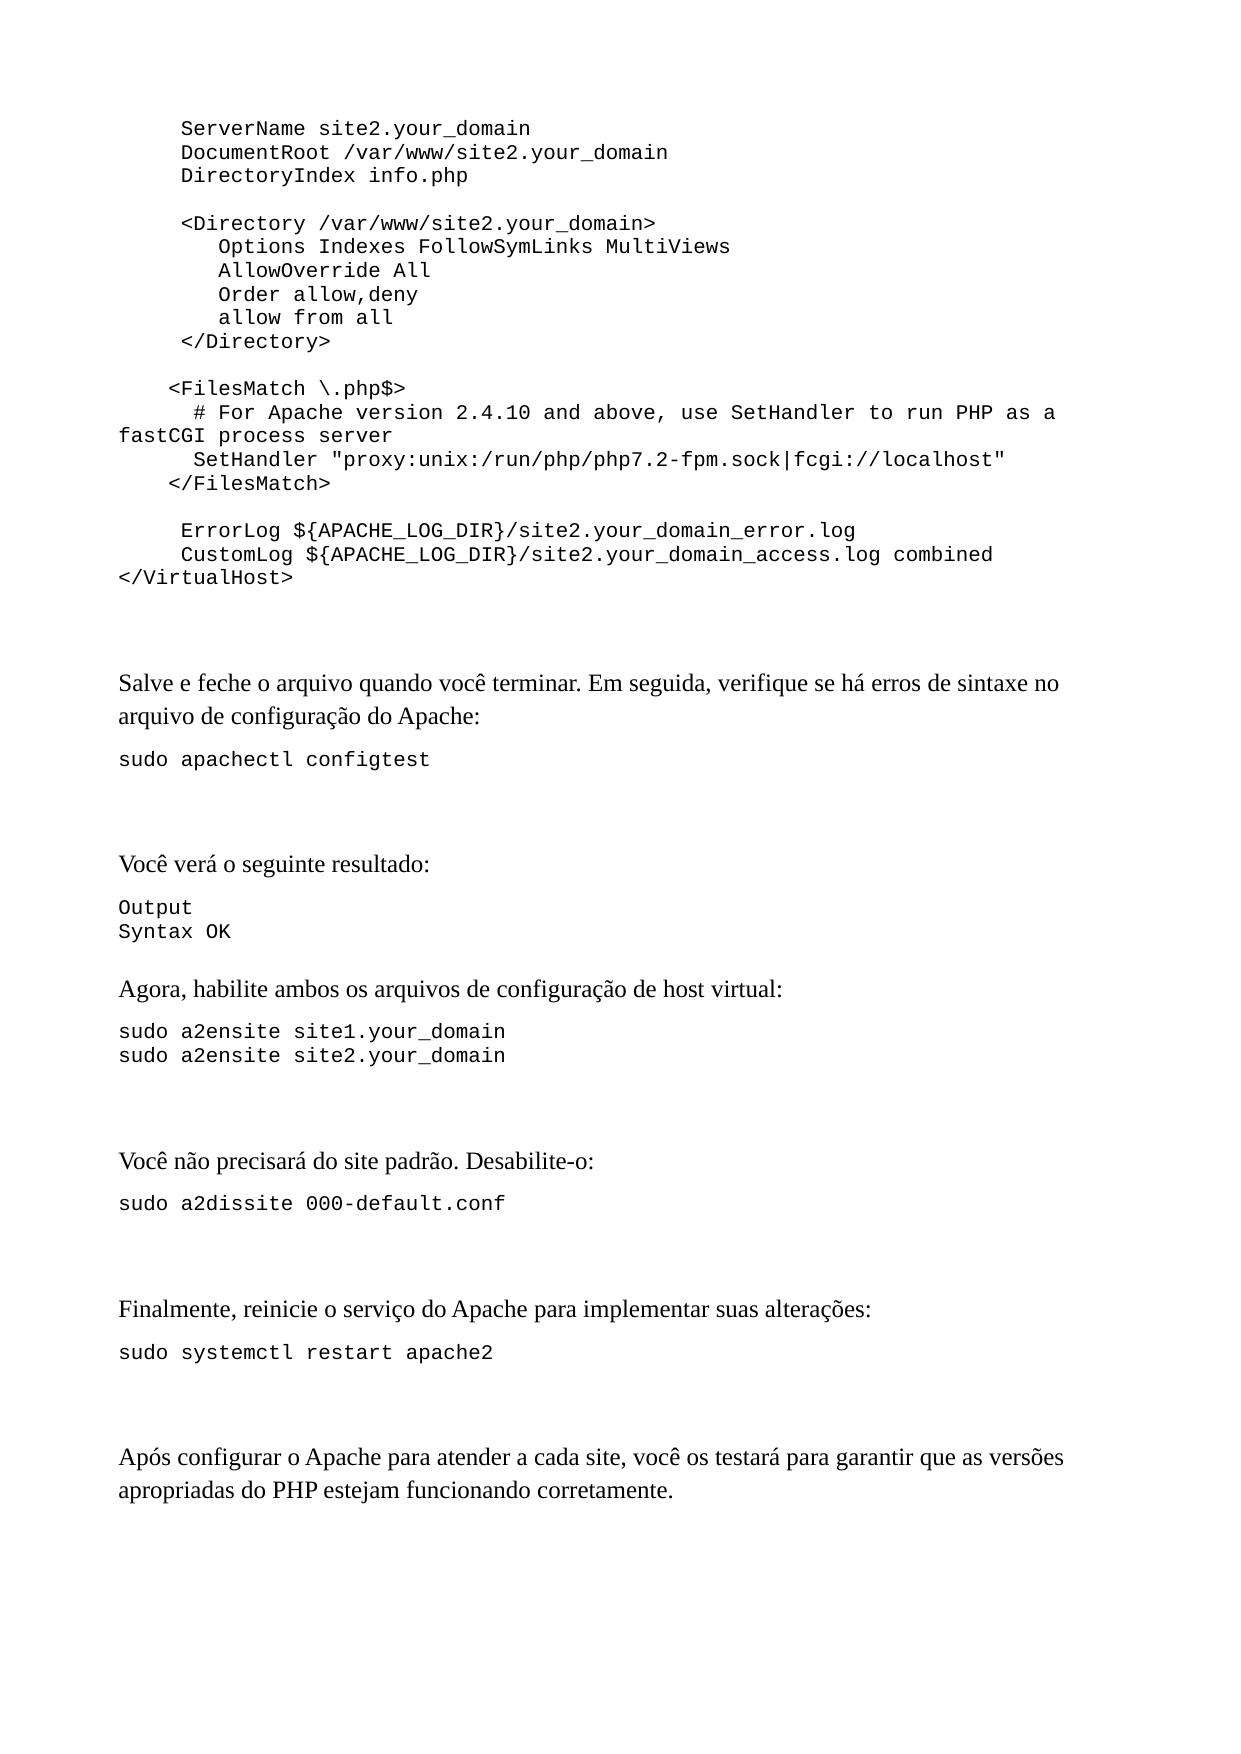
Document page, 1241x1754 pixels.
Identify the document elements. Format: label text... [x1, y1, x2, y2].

text SetHandler "proxy:unix:/run/php/php7.2-fpm.sock|fcgi://localhost" [118, 449, 1122, 473]
text DirectoryIndex info.php [118, 165, 1122, 189]
text Options Indexes FollowSymLinks MultiViews [118, 236, 1122, 260]
text ServerName site2.your_domain [118, 118, 1122, 142]
text Agora, habilite ambos os arquivos de configuração de host virtual: [118, 974, 1122, 1003]
text # For Apache version 2.4.10 and above, use SetHandler to run PHP as a fastCGI process server [118, 402, 1122, 449]
text </Directory> [118, 331, 1122, 354]
text <FilesMatch \.php$> [118, 378, 1122, 402]
text sudo apachectl configtest [118, 749, 1122, 772]
text </FilesMatch> [118, 473, 1122, 496]
text </VirtualHost> [118, 567, 1122, 591]
text sudo a2ensite site1.your_domain [118, 1021, 1122, 1045]
text DocumentRoot /var/www/site2.your_domain [118, 142, 1122, 165]
text Finalmente, reinicie o serviço do Apache para implementar suas alterações: [118, 1294, 1122, 1323]
text AllowOverride All [118, 260, 1122, 284]
text Você verá o seguinte resultado: [118, 849, 1122, 878]
text Output [118, 897, 1122, 921]
text <Directory /var/www/site2.your_domain> [118, 213, 1122, 236]
text ErrorLog ${APACHE_LOG_DIR}/site2.your_domain_error.log [118, 520, 1122, 544]
text CustomLog ${APACHE_LOG_DIR}/site2.your_domain_access.log combined [118, 544, 1122, 567]
text Salve e feche o arquivo quando você terminar. Em seguida, verifique se há erros de sintaxe no arquivo de configuração do Apache: [118, 668, 1122, 730]
text Após configurar o Apache para atender a cada site, você os testará para garantir que as versões apropriadas do PHP estejam funcionando corretamente. [118, 1442, 1122, 1504]
text Order allow,deny [118, 284, 1122, 307]
text Syntax OK [118, 921, 1122, 944]
text Você não precisará do site padrão. Desabilite-o: [118, 1146, 1122, 1174]
text sudo a2dissite 000-default.conf [118, 1193, 1122, 1217]
text allow from all [118, 307, 1122, 331]
text sudo a2ensite site2.your_domain [118, 1045, 1122, 1069]
text sudo systemctl restart apache2 [118, 1342, 1122, 1365]
